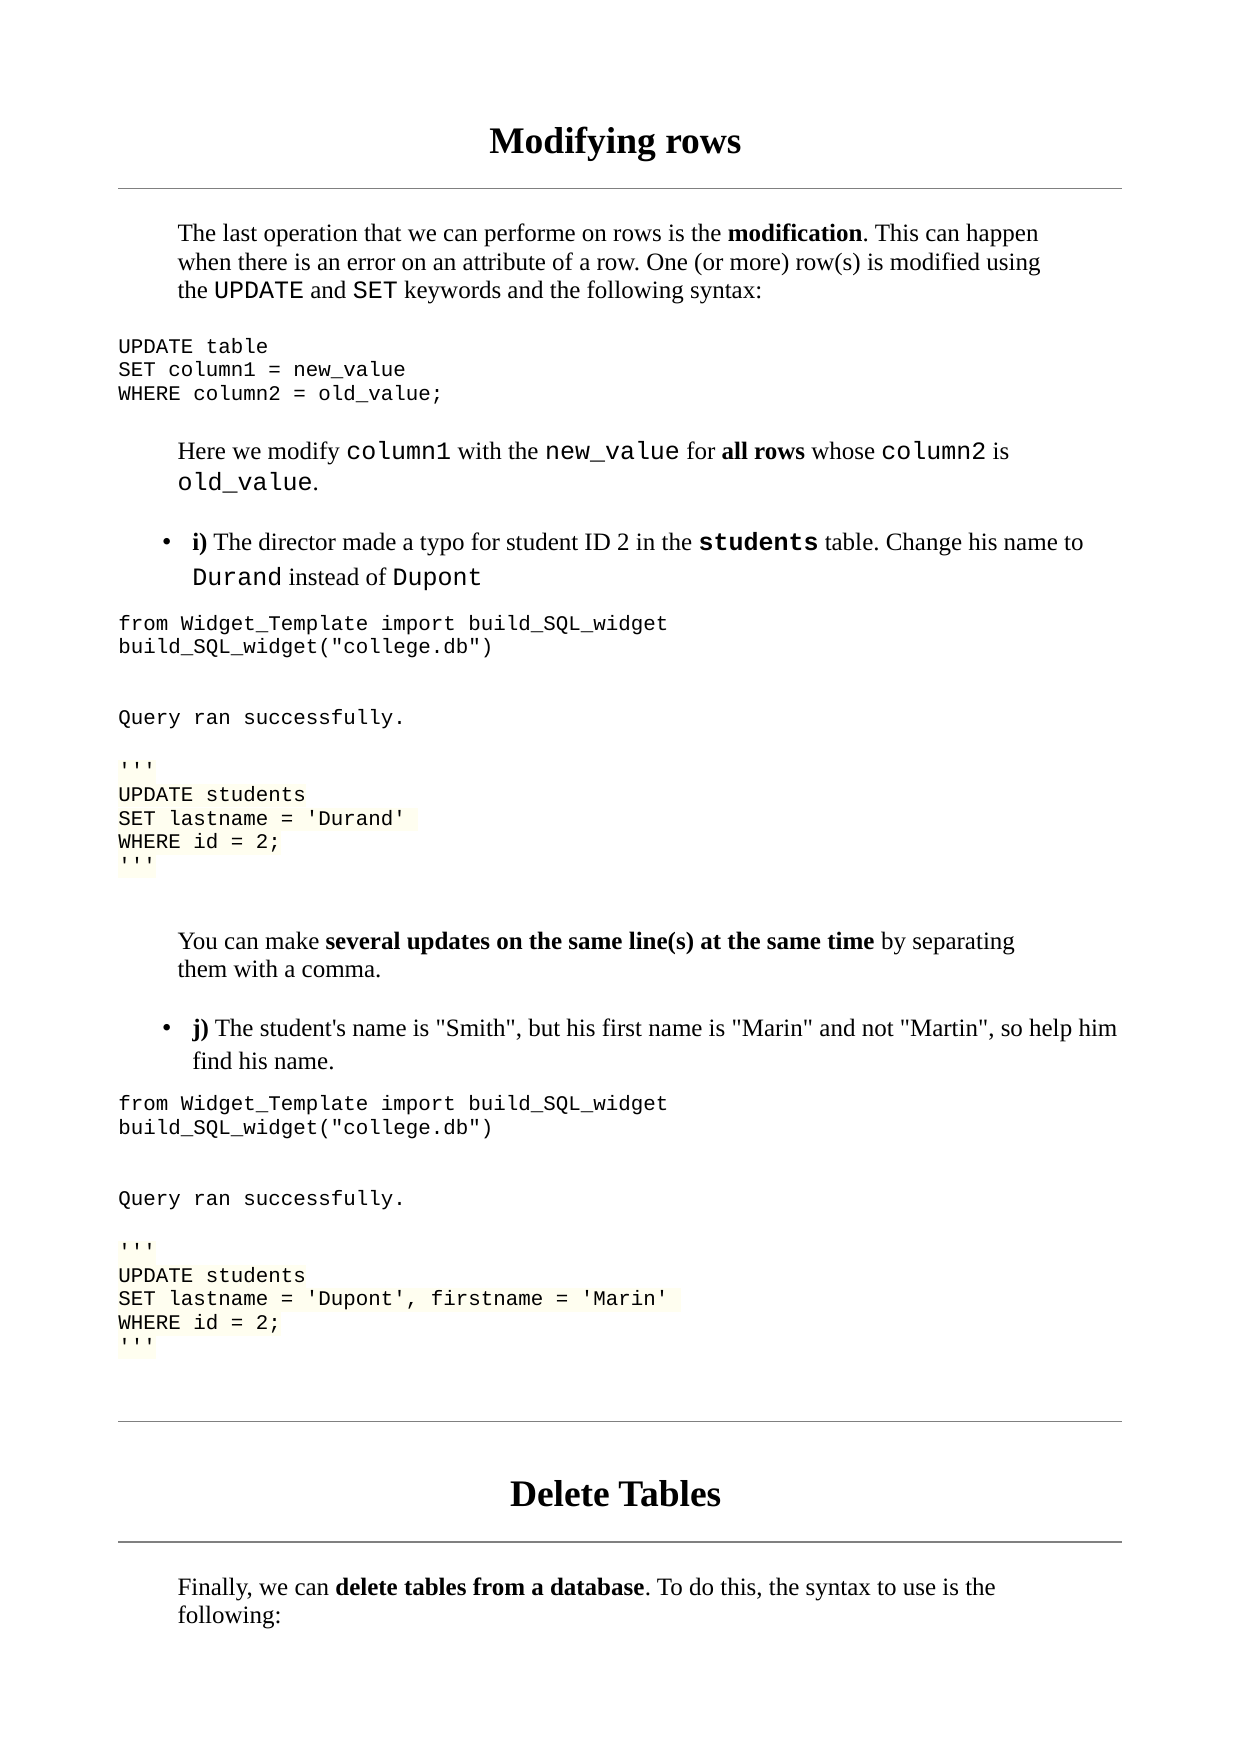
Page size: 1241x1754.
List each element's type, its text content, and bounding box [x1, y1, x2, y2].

text Query ran successfully. [118, 707, 1122, 731]
text WHERE id = 2; [118, 1312, 1122, 1336]
text ​ [118, 878, 1122, 902]
list i) The director made a typo for student ID 2 in the students table. Change his name to Durand instead of Dupont [162, 527, 1122, 593]
text ''' [118, 1241, 1122, 1265]
text ​ [118, 1383, 1122, 1407]
text ​ [118, 1141, 1122, 1164]
text SET lastname = 'Dupont', firstname = 'Marin' [118, 1288, 1122, 1312]
text build_SQL_widget("college.db") [118, 636, 1122, 660]
text You can make several updates on the same line(s) at the same time by separating them with a comma. [177, 926, 1063, 983]
text SET lastname = 'Durand' [118, 807, 1122, 831]
text The last operation that we can performe on rows is the modification. This can happen when there is an error on an attribute of a row. One (or more) row(s) is modified using the UPDATE and SET keywords and the following syntax: [177, 218, 1063, 306]
text ''' [118, 760, 1122, 784]
text ​ [118, 1359, 1122, 1383]
subtitle Delete Tables [118, 1472, 1122, 1515]
text SET column1 = new_value [118, 359, 1122, 383]
text from Widget_Template import build_SQL_widget [118, 1093, 1122, 1117]
text ''' [118, 1336, 1122, 1359]
text build_SQL_widget("college.db") [118, 1117, 1122, 1141]
text Query ran successfully. [118, 1188, 1122, 1212]
list j) The student's name is "Smith", but his first name is "Marin" and not "Martin", so help him find his name. [162, 1013, 1122, 1074]
text Here we modify column1 with the new_value for all rows whose column2 is old_value. [177, 436, 1063, 498]
text ​ [118, 902, 1122, 926]
text UPDATE table [118, 336, 1122, 359]
text from Widget_Template import build_SQL_widget [118, 612, 1122, 636]
text WHERE column2 = old_value; [118, 383, 1122, 407]
text WHERE id = 2; [118, 831, 1122, 855]
subtitle Modifying rows [118, 118, 1122, 161]
text ​ [118, 660, 1122, 683]
text ​ [118, 1164, 1122, 1188]
text UPDATE students [118, 784, 1122, 807]
text ''' [118, 855, 1122, 878]
text UPDATE students [118, 1265, 1122, 1288]
text Finally, we can delete tables from a database. To do this, the syntax to use is the following: [177, 1572, 1063, 1629]
text ​ [118, 683, 1122, 707]
